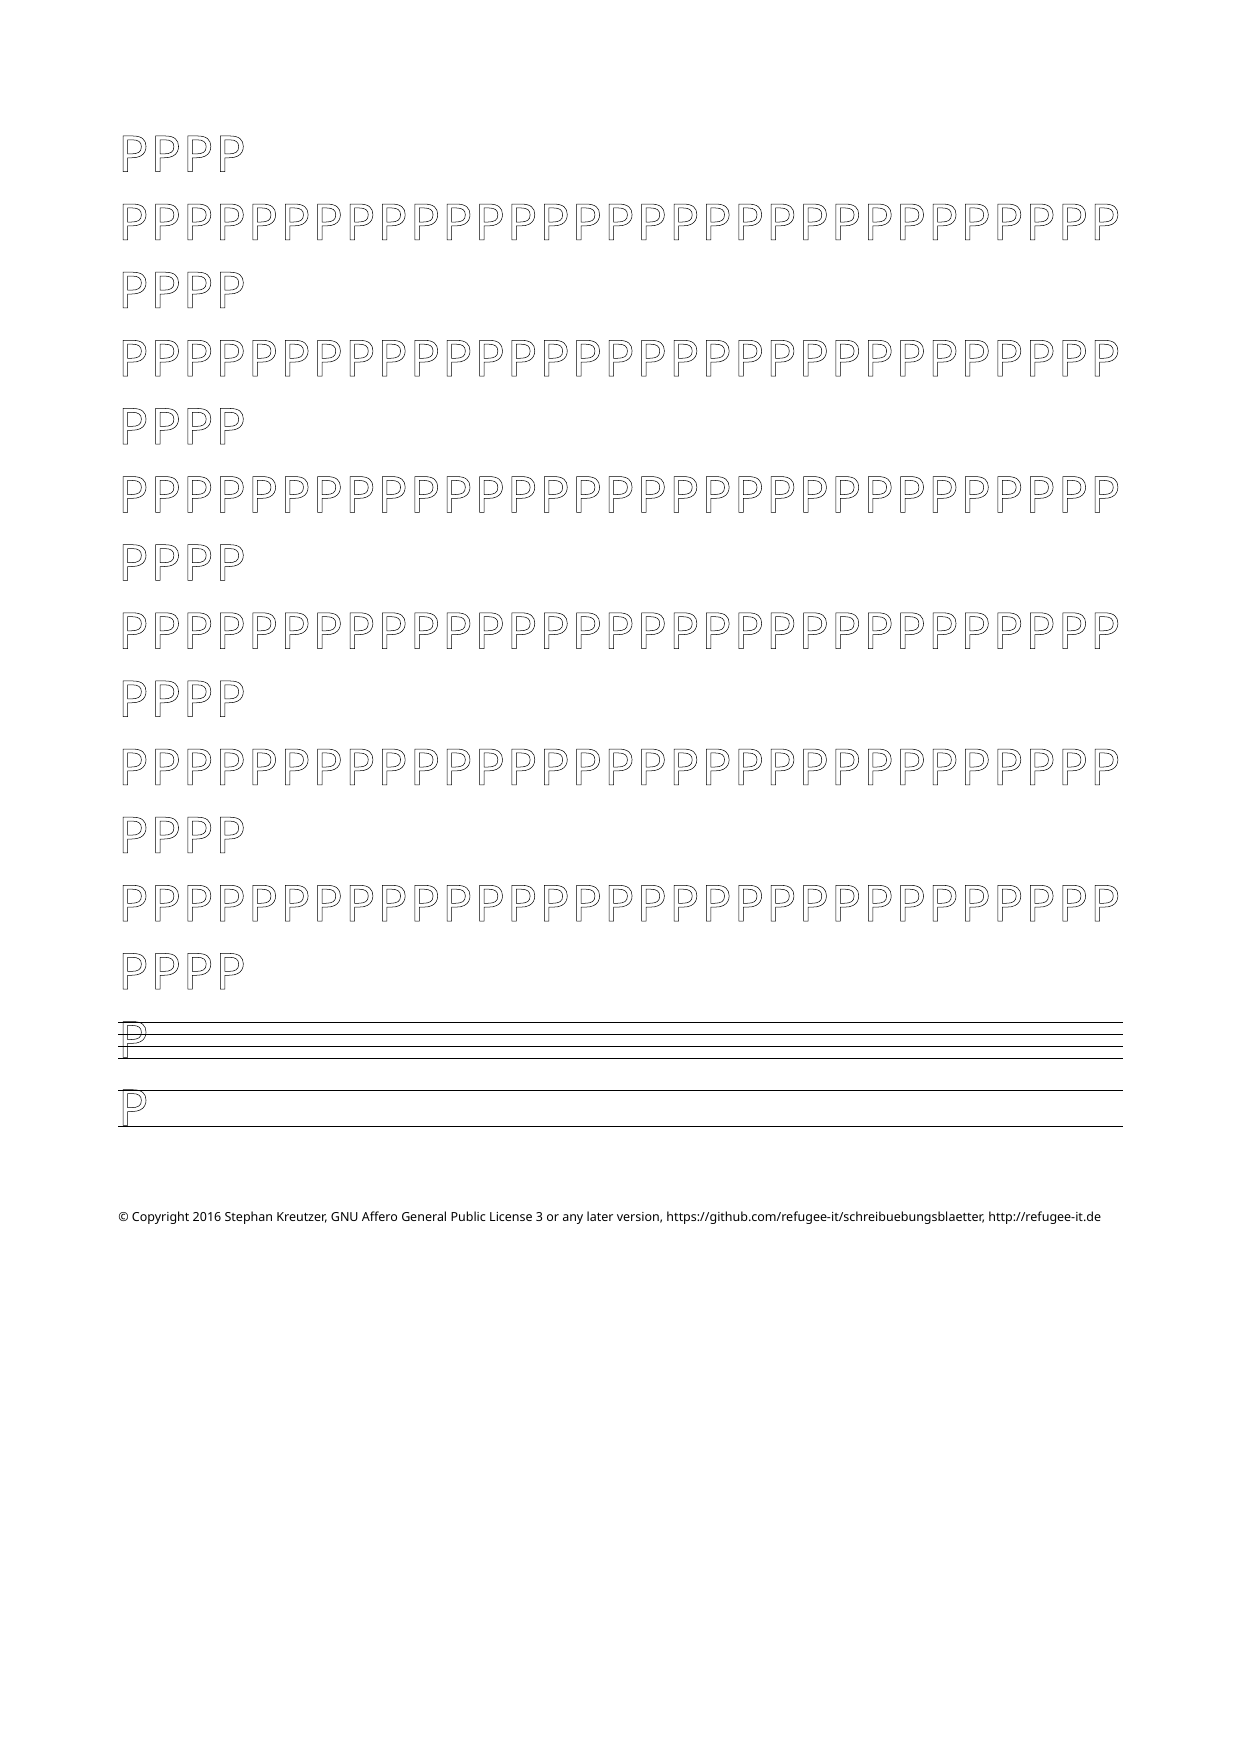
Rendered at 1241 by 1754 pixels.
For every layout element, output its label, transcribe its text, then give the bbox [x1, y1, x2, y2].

text [118, 1035, 122, 1046]
text P [118, 1127, 1122, 1140]
text © Copyright 2016 Stephan Kreutzer, GNU Affero General Public License 3 or any later version, https://github.com/refugee-it/schreibuebungsblaetter, http://refugee-it.de [118, 1208, 1122, 1225]
text [128, 1026, 140, 1034]
text P [118, 1091, 122, 1126]
text [118, 1023, 122, 1034]
text P P P P P P P P P P P P P P P P P P P P P P P P P P P P P P P P P P P [118, 459, 1122, 595]
text [118, 1059, 1122, 1072]
text [118, 1004, 1122, 1022]
text P P P P P P P P P P P P P P P P P P P P P P P P P P P P P P P P P P P [118, 322, 1122, 459]
text [143, 1023, 1122, 1034]
text P P P P P P P P P P P P P P P P P P P P P P P P P P P P P P P P P P P [118, 595, 1122, 731]
text P P P P P P P P P P P P P P P P P P P P P P P P P P P P P P P P P P P [118, 186, 1122, 322]
text [118, 1047, 122, 1058]
text P P P P P P P P P P P P P P P P P P P P P P P P P P P P P P P P P P P [118, 731, 1122, 867]
text P P P P P P P P P P P P P P P P P P P P P P P P P P P P P P P P P P P [118, 867, 1122, 1004]
text P [128, 1091, 1122, 1126]
text P [128, 1094, 141, 1107]
text P [128, 1035, 1122, 1046]
text P [118, 1072, 1122, 1090]
text P P P P [118, 118, 1122, 186]
text [128, 1047, 1122, 1058]
